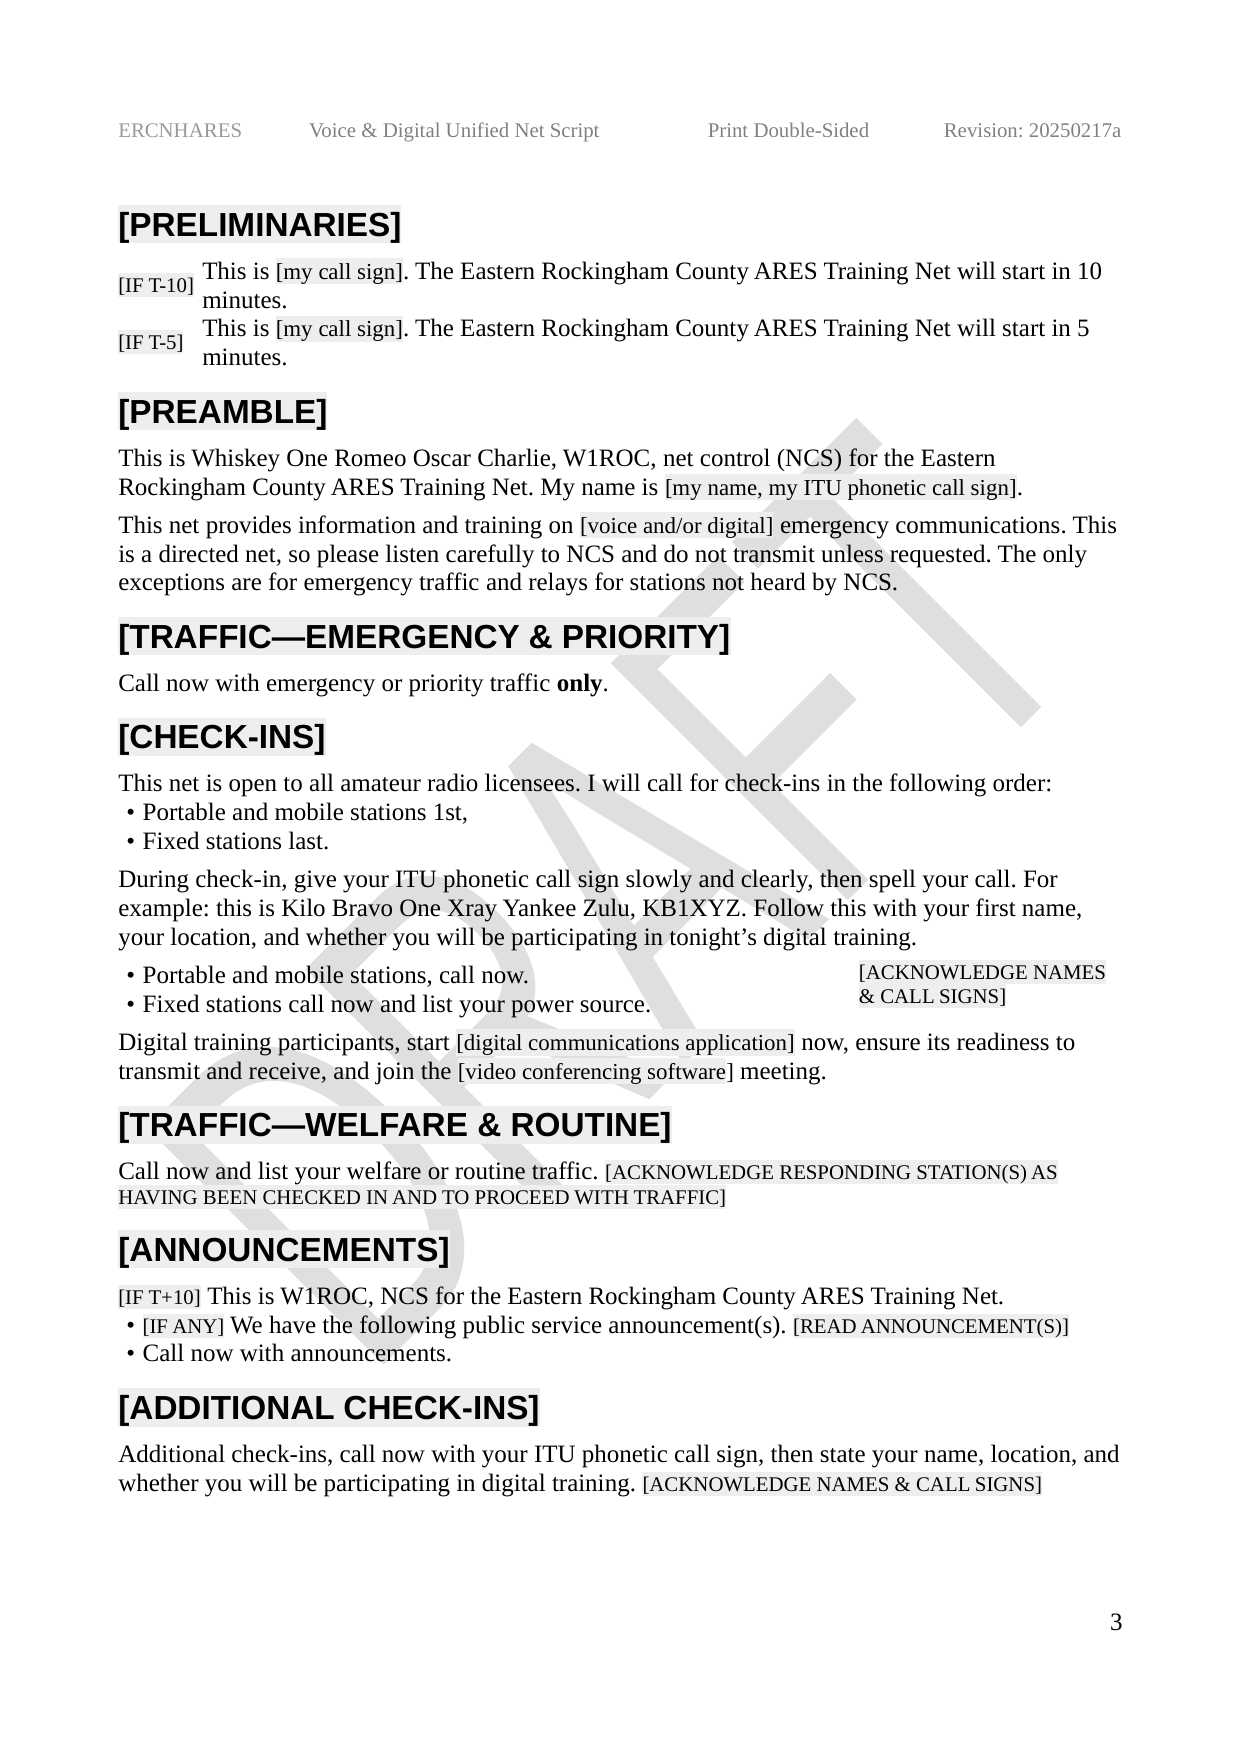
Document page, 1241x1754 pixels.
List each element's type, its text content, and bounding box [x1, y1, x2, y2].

table_cell • [118, 1339, 142, 1367]
text During check-in, give your ITU phonetic call sign slowly and clearly, then spell your call. For example: this is Kilo Bravo One Xray Yankee Zulu, KB1XYZ. Follow this with your first name, your location, and whether you will be participating in tonight’s digital training. [118, 864, 1122, 951]
table_header • [118, 797, 142, 826]
subtitle [PRELIMINARIES] [118, 205, 1122, 243]
table_header • [118, 960, 142, 989]
list Call now and list your welfare or routine traffic. [ACKNOWLEDGE RESPONDING STATION(S) AS HAVING BEEN CHECKED IN AND TO PROCEED WITH TRAFFIC] [118, 1156, 1122, 1209]
table_header [IF ANY] We have the following public service announcement(s). [READ ANNOUNCEMENT(S)] [143, 1310, 1123, 1338]
table_cell Call now with announcements. [143, 1339, 1123, 1367]
table_header [IF T-10] [118, 256, 202, 313]
table_cell Fixed stations last. [143, 826, 1123, 855]
subtitle [TRAFFIC—WELFARE & ROUTINE] [118, 1106, 1122, 1144]
subtitle [ANNOUNCEMENTS] [118, 1230, 1122, 1268]
table_header This is [my call sign]. The Eastern Rockingham County ARES Training Net will start in 10 minutes. [202, 256, 1131, 313]
table_cell • [118, 989, 142, 1018]
list Digital training participants, start [digital communications application] now, ensure its readiness to transmit and receive, and join the [video conferencing software] meeting. [118, 1027, 1122, 1085]
table_cell • [118, 826, 142, 855]
list [IF T+10] This is W1ROC, NCS for the Eastern Rockingham County ARES Training Net. [118, 1281, 1122, 1310]
table_header • [118, 1310, 142, 1338]
table_header [ACKNOWLEDGE NAMES & CALL SIGNS] [859, 960, 1123, 1018]
list Call now with emergency or priority traffic only. [118, 668, 1122, 697]
table_cell This is [my call sign]. The Eastern Rockingham County ARES Training Net will start in 5 minutes. [202, 314, 1131, 371]
subtitle [PREAMBLE] [118, 392, 1122, 430]
table_cell Fixed stations call now and list your power source. [143, 989, 859, 1018]
text This net is open to all amateur radio licensees. I will call for check-ins in the following order: [118, 768, 1122, 797]
text This net provides information and training on [voice and/or digital] emergency communications. This is a directed net, so please listen carefully to NCS and do not transmit unless requested. The only exceptions are for emergency traffic and relays for stations not heard by NCS. [118, 510, 1122, 596]
subtitle [TRAFFIC—EMERGENCY & PRIORITY] [118, 617, 1122, 655]
table_header Portable and mobile stations, call now. [143, 960, 859, 989]
subtitle [ADDITIONAL CHECK-INS] [118, 1388, 1122, 1427]
text This is Whiskey One Romeo Oscar Charlie, W1ROC, net control (NCS) for the Eastern Rockingham County ARES Training Net. My name is [my name, my ITU phonetic call sign]. [118, 443, 1122, 500]
table_header Portable and mobile stations 1st, [143, 797, 1123, 826]
list Additional check-ins, call now with your ITU phonetic call sign, then state your name, location, and whether you will be participating in digital training. [ACKNOWLEDGE NAMES & CALL SIGNS] [118, 1439, 1122, 1497]
subtitle [CHECK-INS] [118, 717, 1122, 756]
table_cell [IF T-5] [118, 314, 202, 371]
